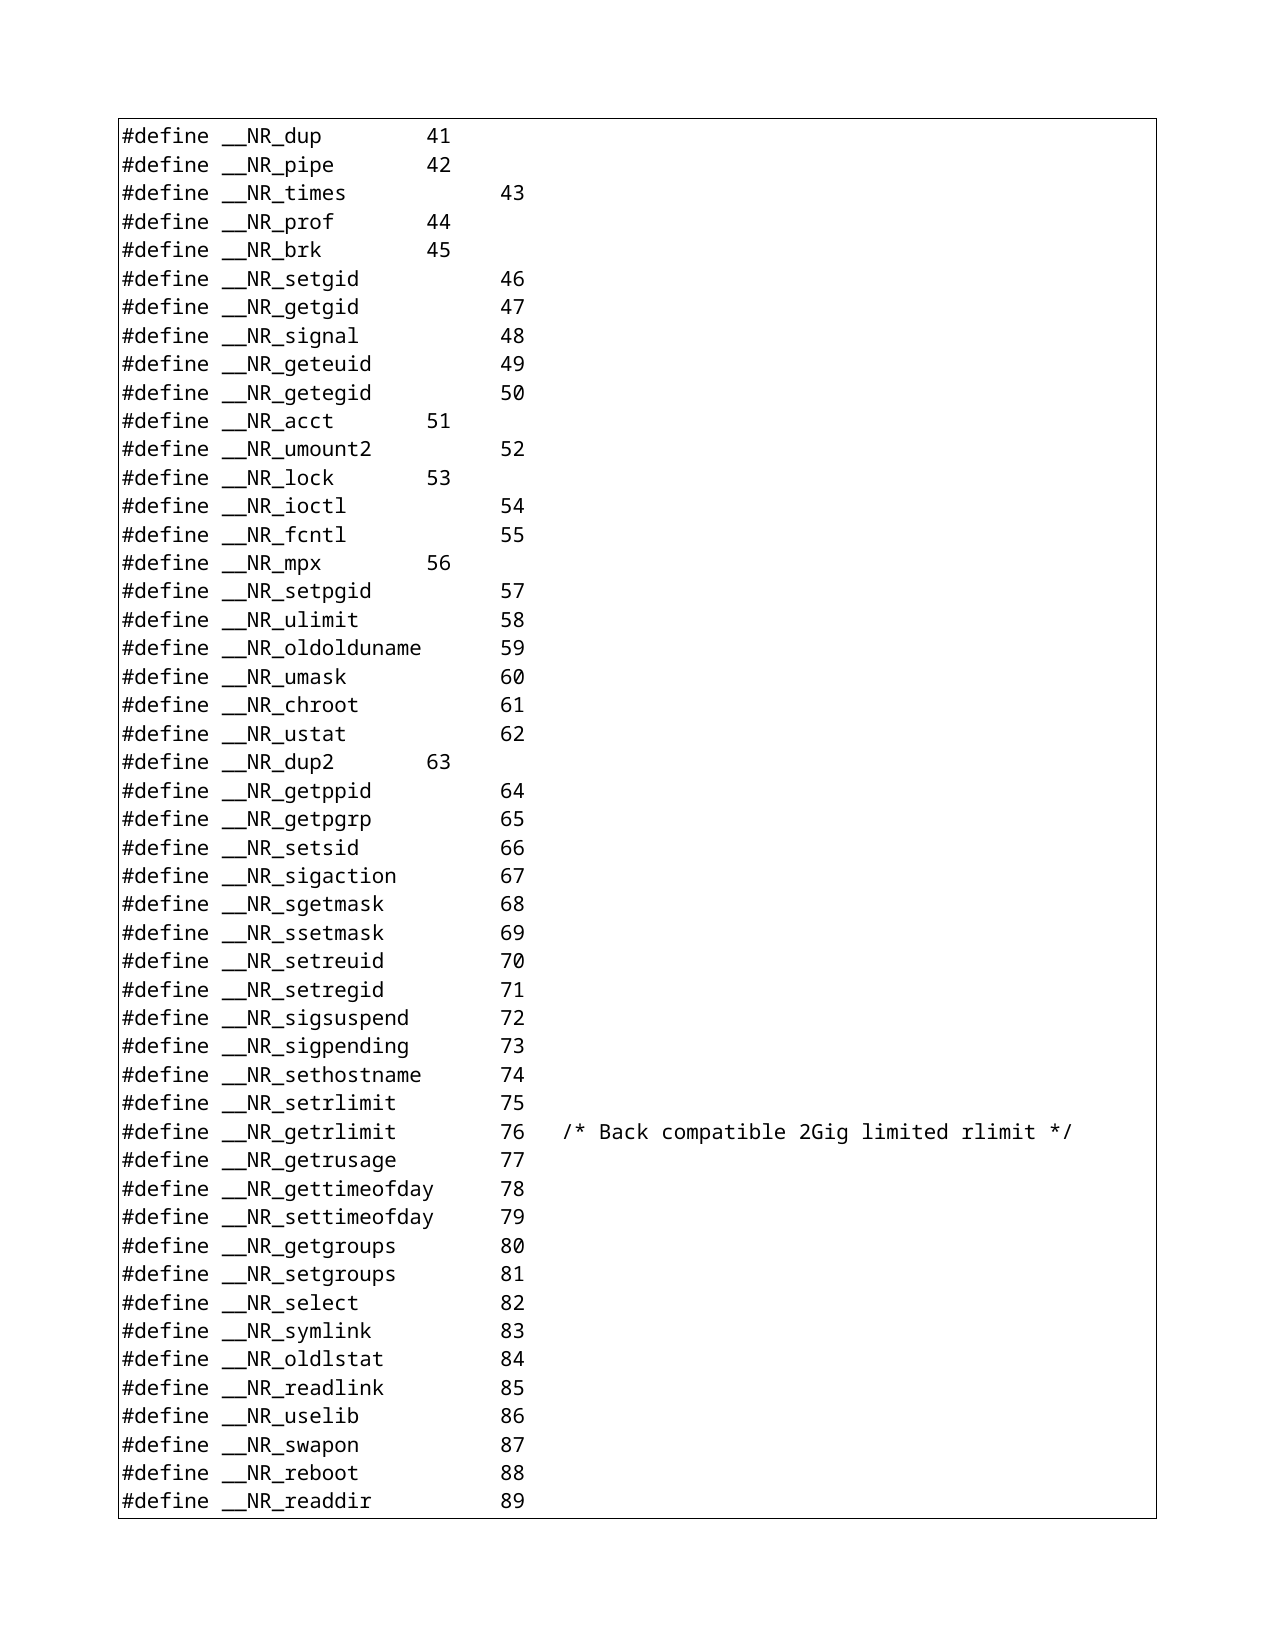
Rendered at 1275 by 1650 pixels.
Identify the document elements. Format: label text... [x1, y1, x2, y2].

text #define __NR_setrlimit 75 [119, 1085, 1156, 1113]
text #define __NR_getrlimit 76 /* Back compatible 2Gig limited rlimit */ [119, 1113, 1156, 1142]
text #define __NR_sethostname 74 [119, 1057, 1156, 1085]
text #define __NR_symlink 83 [119, 1312, 1156, 1341]
text #define __NR_chroot 61 [119, 687, 1156, 715]
text #define __NR_mpx 56 [119, 545, 1156, 573]
text #define __NR_sgetmask 68 [119, 886, 1156, 914]
text #define __NR_setregid 71 [119, 971, 1156, 1000]
text #define __NR_readlink 85 [119, 1369, 1156, 1398]
text #define __NR_sigaction 67 [119, 857, 1156, 886]
text #define __NR_setreuid 70 [119, 943, 1156, 971]
text #define __NR_acct 51 [119, 402, 1156, 431]
text #define __NR_umask 60 [119, 658, 1156, 687]
text #define __NR_dup2 63 [119, 744, 1156, 772]
text #define __NR_umount2 52 [119, 431, 1156, 459]
text #define __NR_setpgid 57 [119, 573, 1156, 602]
text #define __NR_reboot 88 [119, 1455, 1156, 1483]
text #define __NR_readdir 89 [119, 1483, 1156, 1518]
text #define __NR_dup 41 [119, 119, 1156, 147]
text #define __NR_gettimeofday 78 [119, 1170, 1156, 1199]
text #define __NR_setsid 66 [119, 829, 1156, 857]
text #define __NR_fcntl 55 [119, 516, 1156, 545]
text #define __NR_ssetmask 69 [119, 914, 1156, 943]
text #define __NR_geteuid 49 [119, 346, 1156, 374]
text #define __NR_getgroups 80 [119, 1227, 1156, 1256]
text #define __NR_swapon 87 [119, 1426, 1156, 1455]
text #define __NR_getgid 47 [119, 289, 1156, 317]
text #define __NR_settimeofday 79 [119, 1199, 1156, 1227]
text #define __NR_getppid 64 [119, 772, 1156, 801]
text #define __NR_prof 44 [119, 203, 1156, 232]
text #define __NR_setgid 46 [119, 260, 1156, 289]
text #define __NR_oldolduname 59 [119, 630, 1156, 658]
text #define __NR_ioctl 54 [119, 488, 1156, 516]
text #define __NR_oldlstat 84 [119, 1341, 1156, 1369]
text #define __NR_pipe 42 [119, 147, 1156, 175]
text #define __NR_getpgrp 65 [119, 801, 1156, 829]
text #define __NR_sigsuspend 72 [119, 1000, 1156, 1028]
text #define __NR_brk 45 [119, 232, 1156, 260]
text #define __NR_times 43 [119, 175, 1156, 203]
text #define __NR_setgroups 81 [119, 1256, 1156, 1284]
text #define __NR_select 82 [119, 1284, 1156, 1312]
text #define __NR_getegid 50 [119, 374, 1156, 402]
text #define __NR_uselib 86 [119, 1398, 1156, 1426]
text #define __NR_ulimit 58 [119, 602, 1156, 630]
text #define __NR_sigpending 73 [119, 1028, 1156, 1057]
text #define __NR_ustat 62 [119, 715, 1156, 744]
text #define __NR_signal 48 [119, 317, 1156, 346]
text #define __NR_getrusage 77 [119, 1142, 1156, 1170]
text #define __NR_lock 53 [119, 459, 1156, 488]
